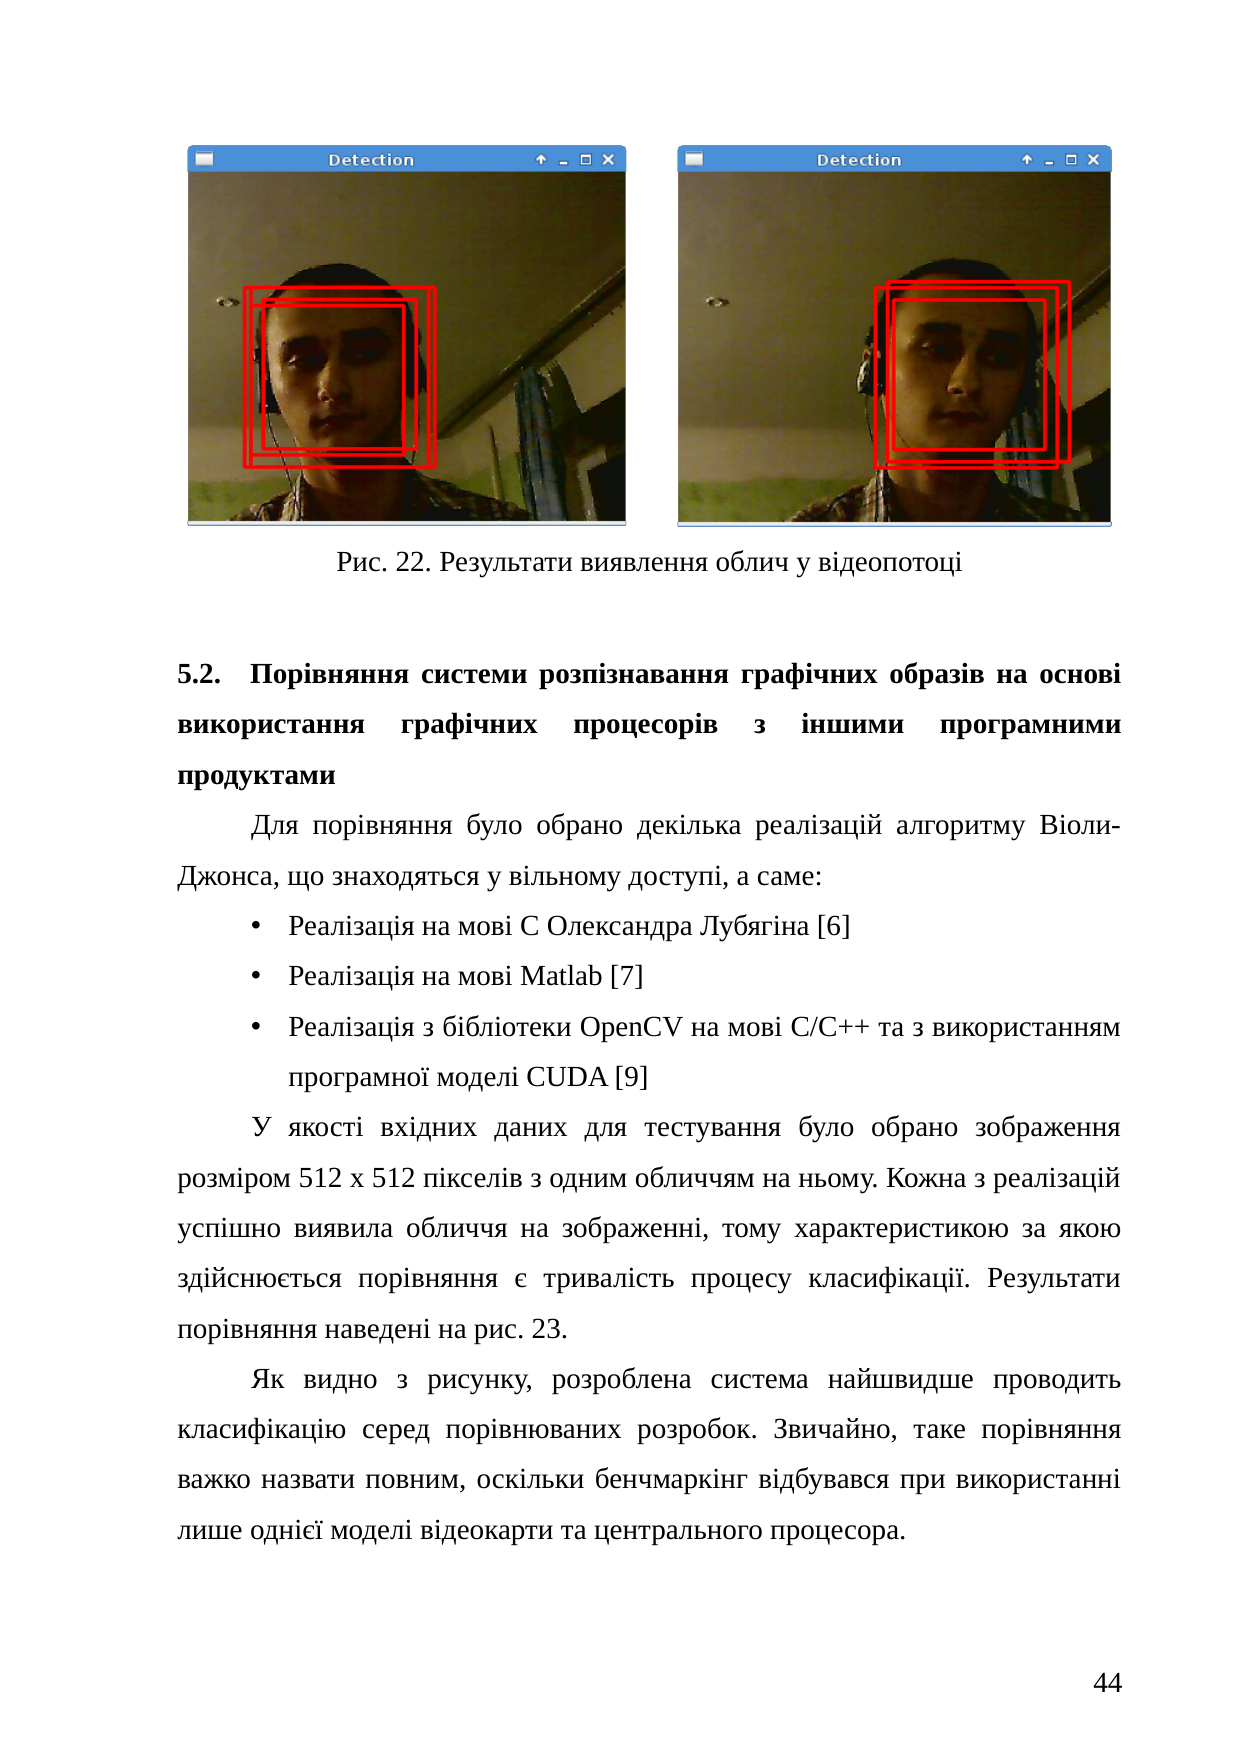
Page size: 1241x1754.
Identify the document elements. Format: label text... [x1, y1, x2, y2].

list Реалізація на мові Matlab [7] [251, 958, 1122, 992]
text Для порівняння було обрано декілька реалізацій алгоритму Віоли-Джонса, що знаходяться у вільному доступі, а саме: [177, 807, 1122, 891]
picture [677, 145, 1112, 527]
text У якості вхідних даних для тестування було обрано зображення розміром 512 х 512 пікселів з одним обличчям на ньому. Кожна з реалізацій успішно виявила обличчя на зображенні, тому характеристикою за якою здійснюється порівняння є тривалість процесу класифікації. Результати порівняння наведені на рис. 23. [177, 1109, 1122, 1344]
text Рис. 22. Результати виявлення облич у відеопотоці [177, 544, 1122, 577]
text Як видно з рисунку, розроблена система найшвидше проводить класифікацію серед порівнюваних розробок. Звичайно, таке порівняння важко назвати повним, оскільки бенчмаркінг відбувався при використанні лише однієї моделі відеокарти та центрального процесора. [177, 1361, 1122, 1546]
subtitle 5.2. Порівняння системи розпізнавання графічних образів на основі використання графічних процесорів з іншими програмними продуктами [177, 656, 1122, 791]
list Реалізація на мові С Олександра Лубягіна [6] [251, 908, 1122, 942]
list Реалізація з бібліотеки OpenCV на мові C/C++ та з використанням програмної моделі CUDA [9] [251, 1009, 1122, 1093]
picture [187, 145, 627, 526]
